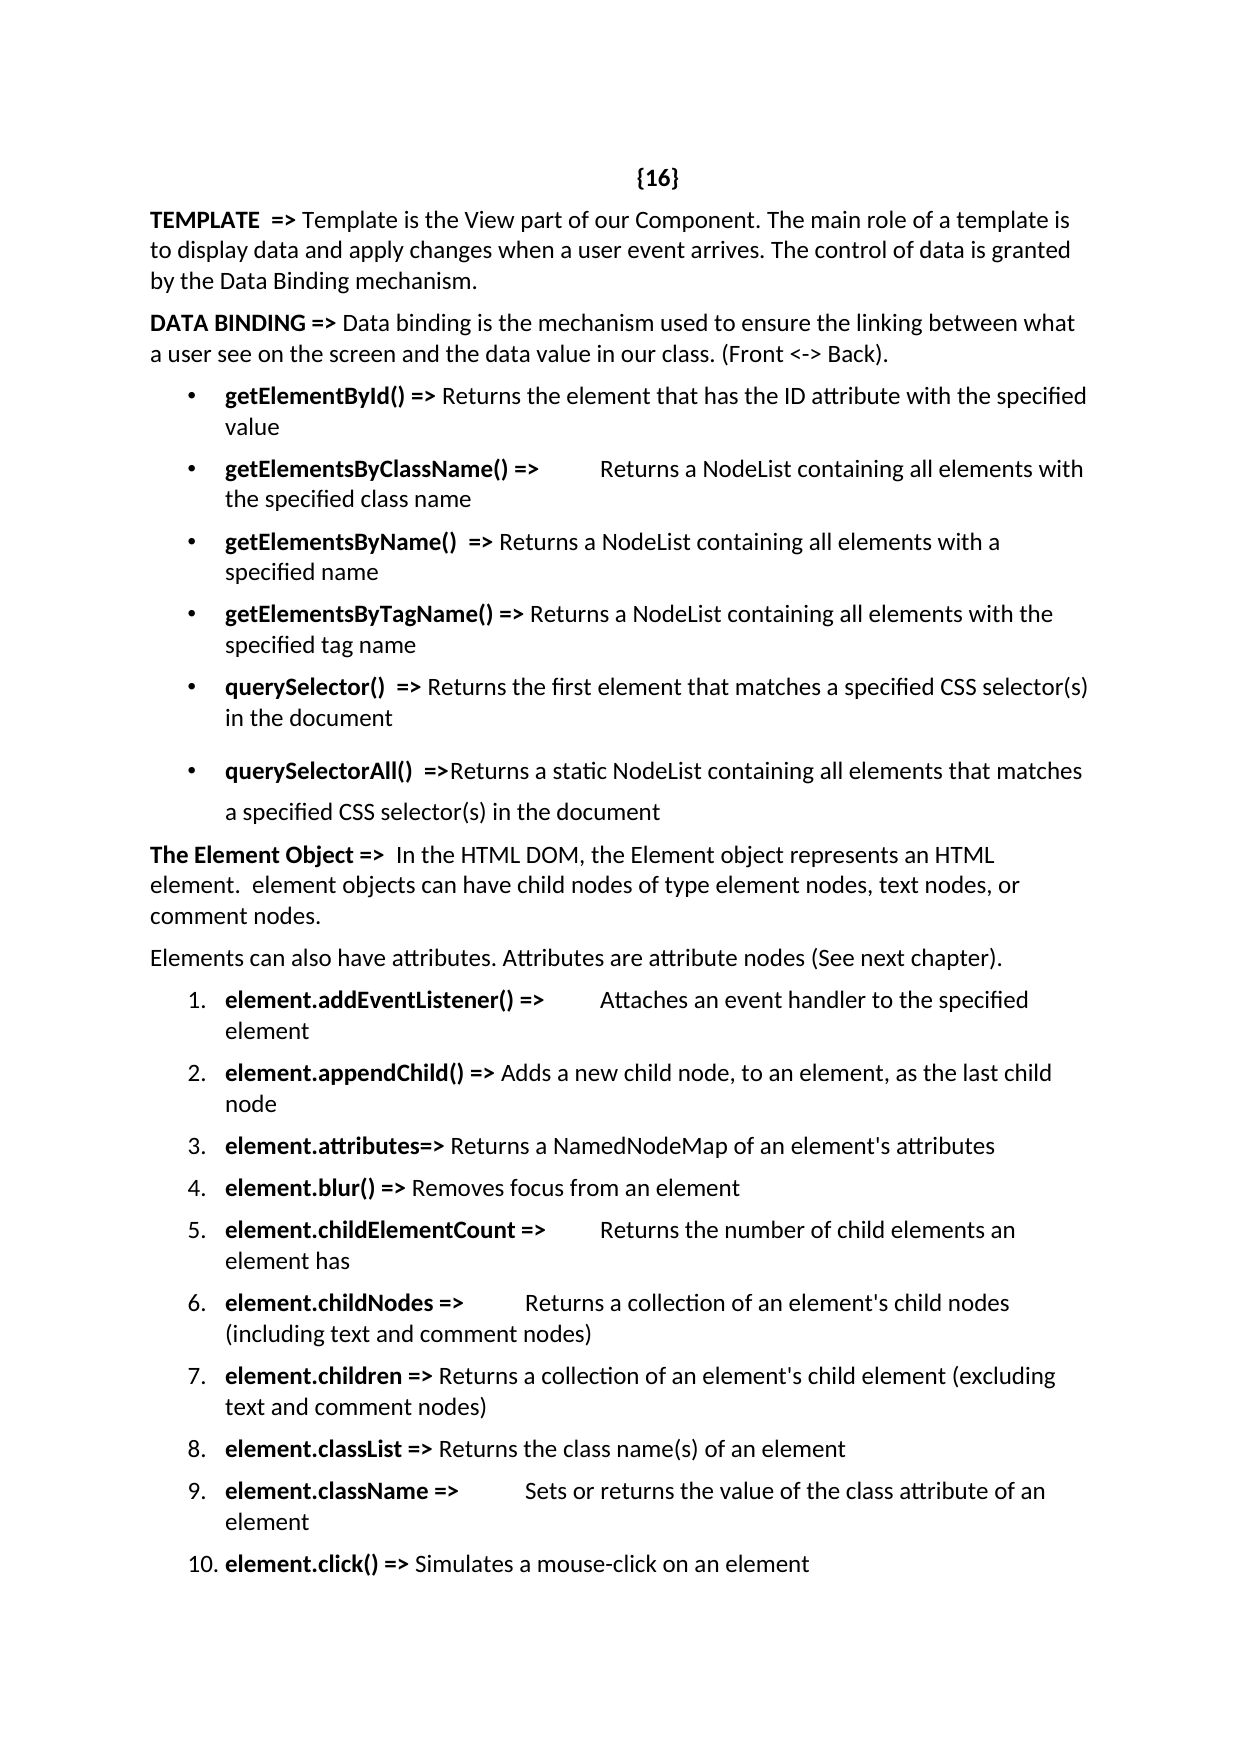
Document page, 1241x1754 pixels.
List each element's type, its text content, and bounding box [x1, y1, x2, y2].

list getElementById() => Returns the element that has the ID attribute with the specified value [187, 380, 1090, 441]
list getElementsByName() => Returns a NodeList containing all elements with a specified name [187, 526, 1090, 587]
list getElementsByTagName() => Returns a NodeList containing all elements with the specified tag name [187, 599, 1090, 660]
list querySelector() => Returns the first element that matches a specified CSS selector(s) in the document [187, 671, 1090, 732]
list element.attributes=> Returns a NamedNodeMap of an element's attributes [187, 1130, 1090, 1161]
list element.addEventListener() => Attaches an event handler to the specified element [187, 984, 1090, 1045]
text TEMPLATE => Template is the View part of our Component. The main role of a template is to display data and apply changes when a user event arrives. The control of data is granted by the Data Binding mechanism. [150, 204, 1090, 296]
list element.click() => Simulates a mouse-click on an element [187, 1548, 1090, 1579]
text The Element Object => In the HTML DOM, the Element object represents an HTML element. element objects can have child nodes of type element nodes, text nodes, or comment nodes. [150, 839, 1090, 930]
list element.childNodes => Returns a collection of an element's child nodes (including text and comment nodes) [187, 1287, 1090, 1348]
text Elements can also have attributes. Attributes are attribute nodes (See next chapter). [150, 942, 1090, 973]
text DATA BINDING => Data binding is the mechanism used to ensure the linking between what a user see on the screen and the data value in our class. (Front <-> Back). [150, 307, 1090, 368]
list element.appendChild() => Adds a new child node, to an element, as the last child node [187, 1057, 1090, 1118]
list element.classList => Returns the class name(s) of an element [187, 1433, 1090, 1463]
list element.className => Sets or returns the value of the class attribute of an element [187, 1475, 1090, 1536]
list {16} [187, 162, 1090, 192]
list element.children => Returns a collection of an element's child element (excluding text and comment nodes) [187, 1360, 1090, 1421]
list querySelectorAll() => Returns a static NodeList containing all elements that matches a specified CSS selector(s) in the document [187, 744, 1090, 827]
list element.blur() => Removes focus from an element [187, 1172, 1090, 1203]
list element.childElementCount => Returns the number of child elements an element has [187, 1214, 1090, 1276]
list getElementsByClassName() => Returns a NodeList containing all elements with the specified class name [187, 453, 1090, 514]
